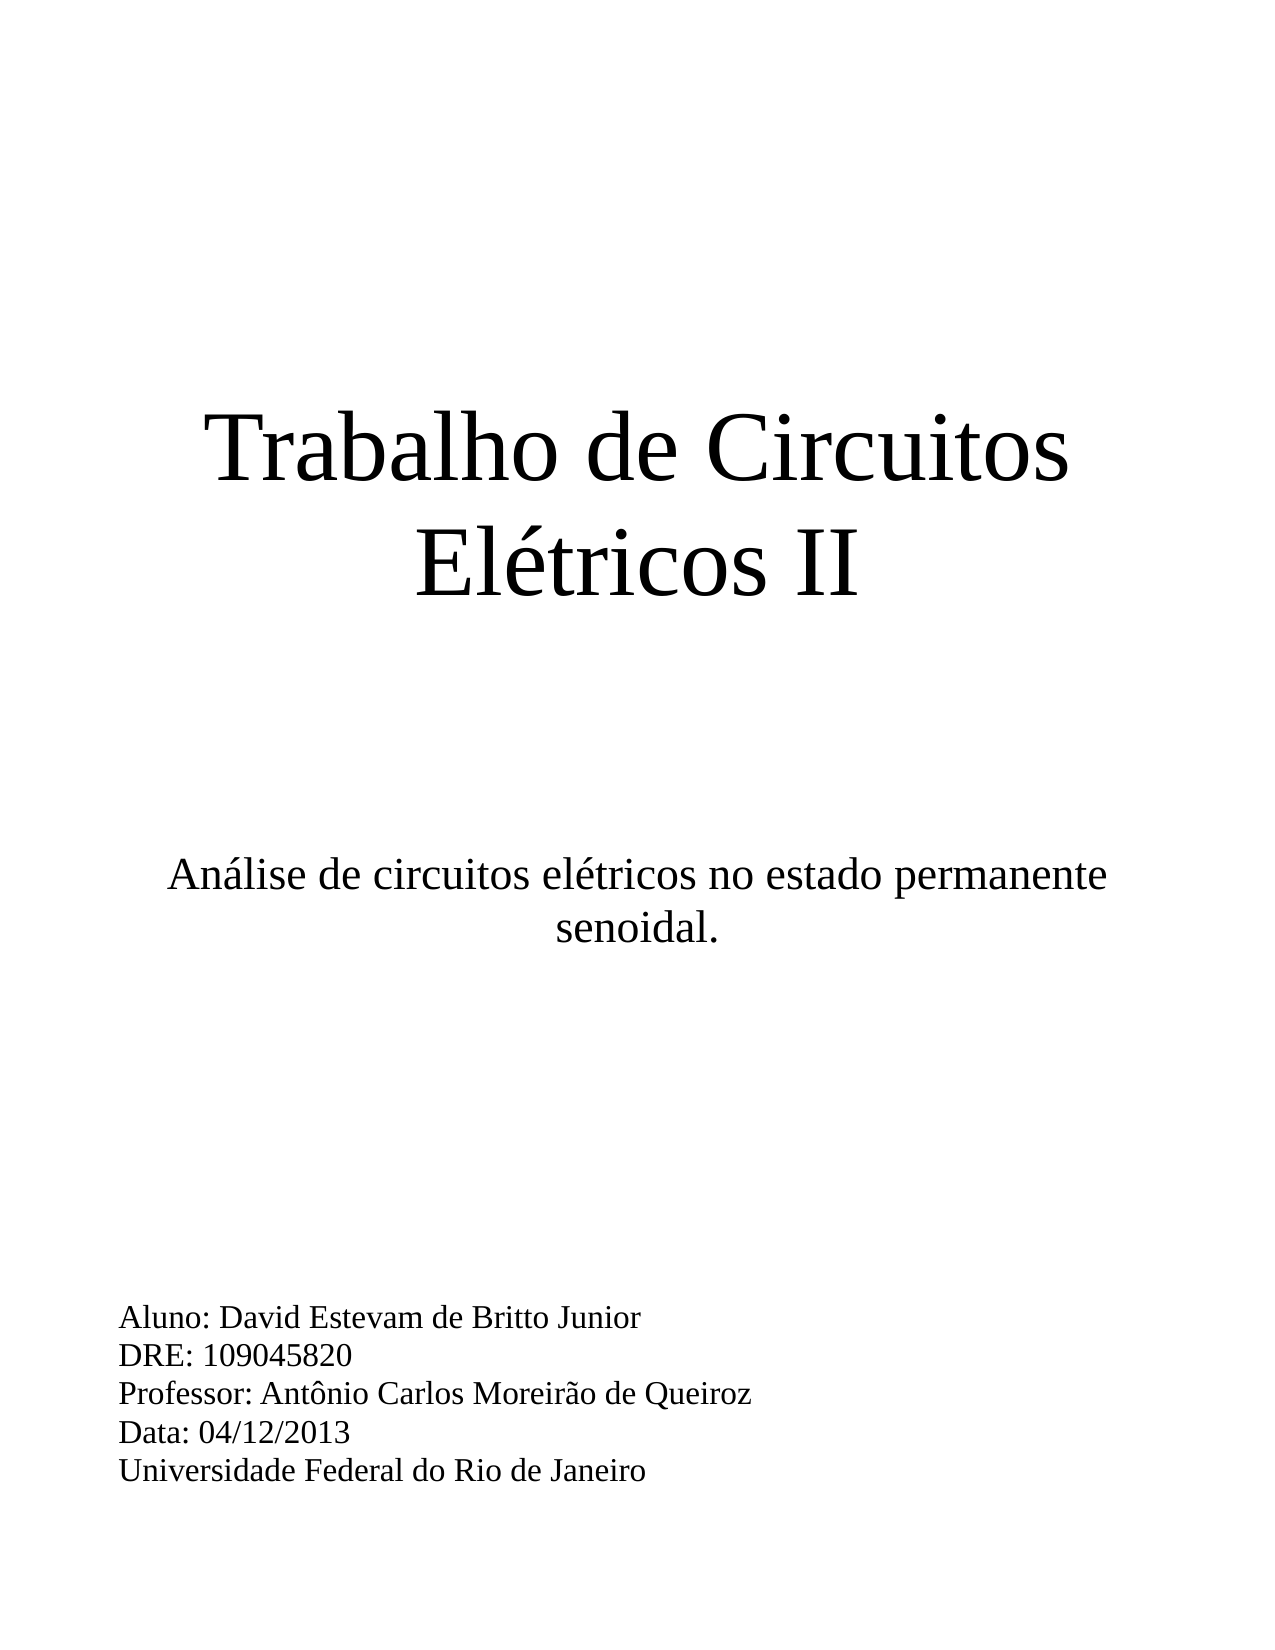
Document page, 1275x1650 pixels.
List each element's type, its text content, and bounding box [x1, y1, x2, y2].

text DRE: 109045820 [118, 1335, 1157, 1373]
text Trabalho de Circuitos Elétricos II [118, 386, 1157, 616]
text Professor: Antônio Carlos Moreirão de Queiroz [118, 1373, 1157, 1412]
text Universidade Federal do Rio de Janeiro [118, 1450, 1157, 1488]
text Data: 04/12/2013 [118, 1412, 1157, 1450]
text Aluno: David Estevam de Britto Junior [118, 1297, 1157, 1335]
text Análise de circuitos elétricos no estado permanente senoidal. [118, 846, 1157, 952]
